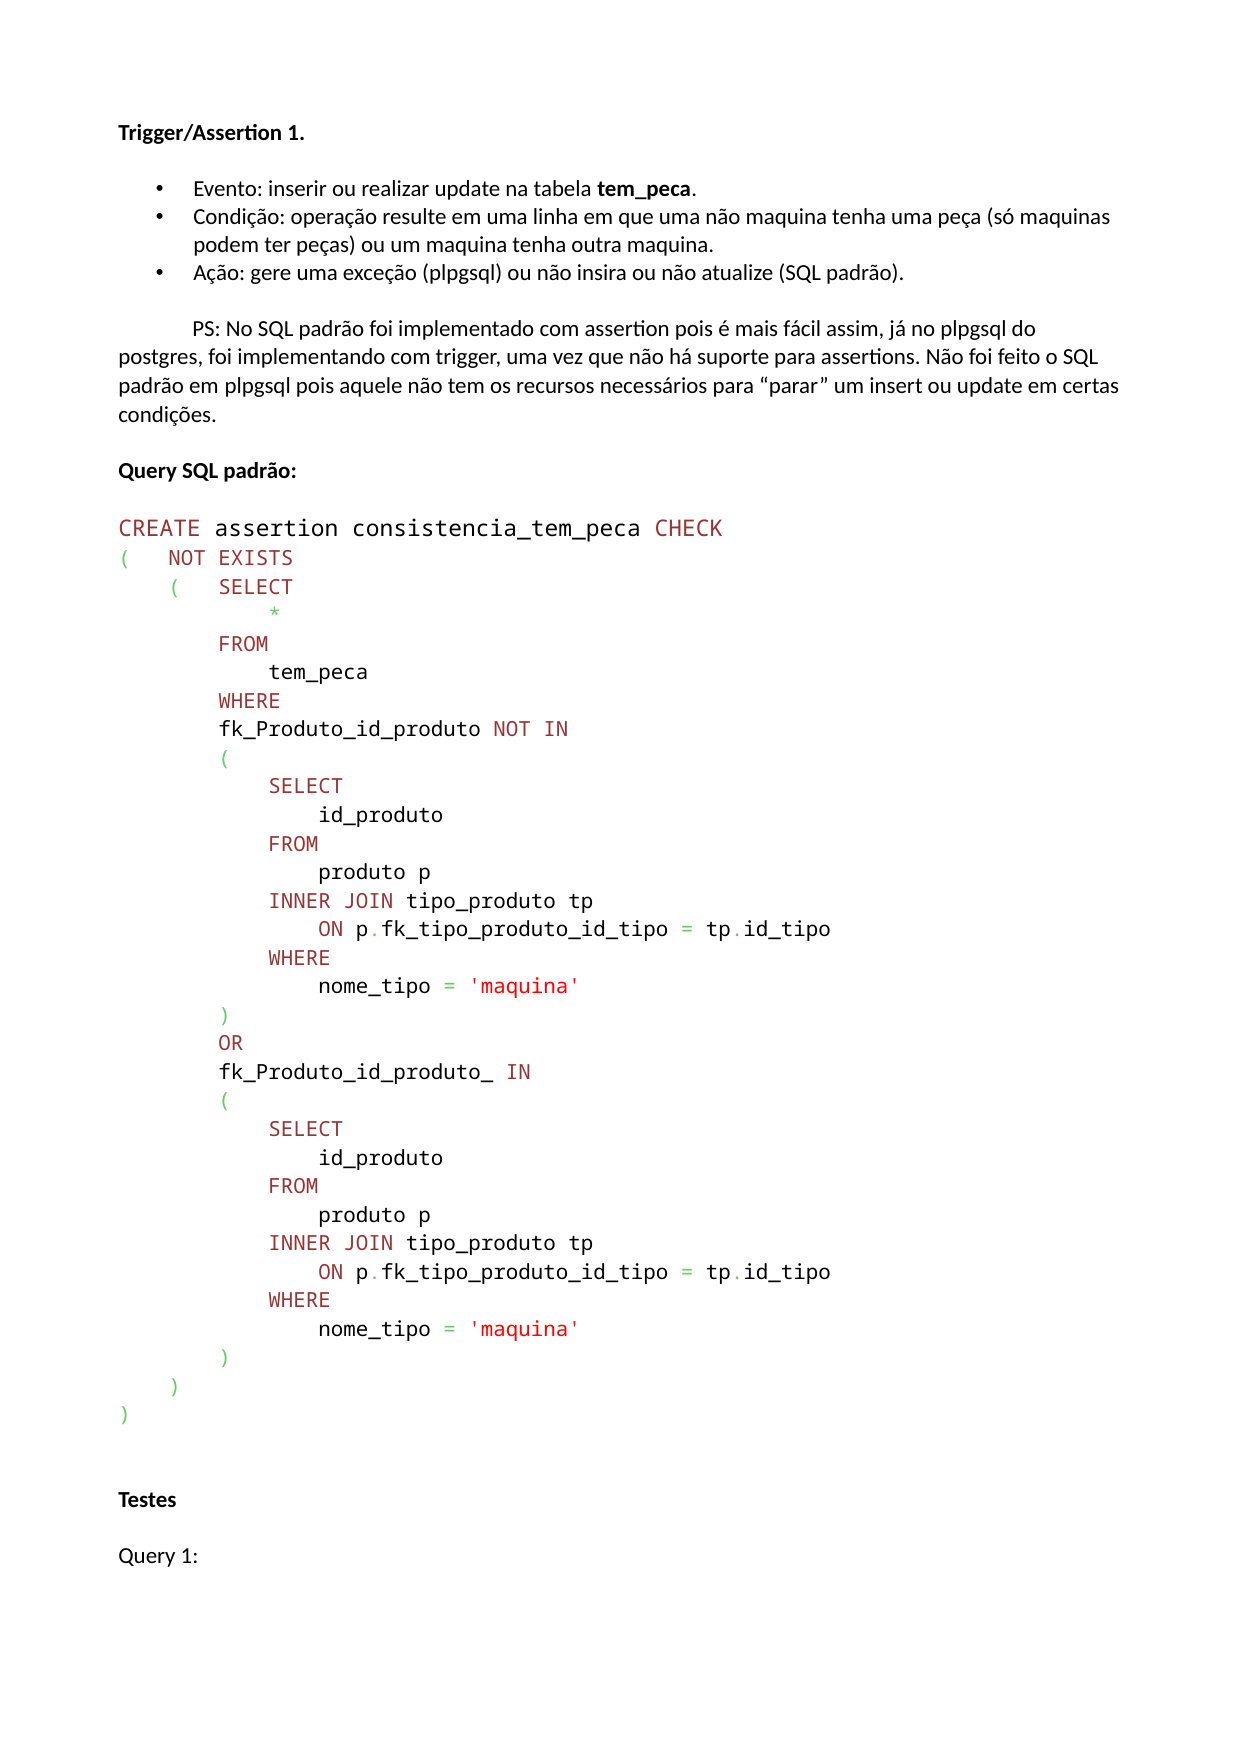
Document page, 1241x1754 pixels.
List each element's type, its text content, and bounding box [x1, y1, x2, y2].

text ( [118, 743, 1122, 772]
text nome_tipo = 'maquina' [118, 971, 1122, 1000]
text ON p.fk_tipo_produto_id_tipo = tp.id_tipo [118, 1257, 1122, 1285]
text fk_Produto_id_produto_ IN [118, 1057, 1122, 1086]
text WHERE [118, 943, 1122, 971]
text PS: No SQL padrão foi implementado com assertion pois é mais fácil assim, já no plpgsql do postgres, foi implementando com trigger, uma vez que não há suporte para assertions. Não foi feito o SQL padrão em plpgsql pois aquele não tem os recursos necessários para “parar” um insert ou update em certas condições. [118, 314, 1122, 428]
text FROM [118, 829, 1122, 857]
text ( NOT EXISTS [118, 543, 1122, 572]
list Condição: operação resulte em uma linha em que uma não maquina tenha uma peça (só maquinas podem ter peças) ou um maquina tenha outra maquina. [156, 202, 1122, 258]
text tem_peca [118, 657, 1122, 686]
text fk_Produto_id_produto NOT IN [118, 714, 1122, 743]
text WHERE [118, 686, 1122, 714]
text FROM [118, 629, 1122, 657]
text id_produto [118, 1143, 1122, 1171]
text Query SQL padrão: [118, 456, 1122, 484]
text Query 1: [118, 1542, 1122, 1569]
text ( SELECT [118, 572, 1122, 600]
text SELECT [118, 772, 1122, 800]
text ON p.fk_tipo_produto_id_tipo = tp.id_tipo [118, 914, 1122, 943]
text ( [118, 1086, 1122, 1114]
text SELECT [118, 1114, 1122, 1143]
text ) [118, 1000, 1122, 1028]
text Trigger/Assertion 1. [118, 118, 1122, 146]
text INNER JOIN tipo_produto tp [118, 886, 1122, 914]
list Ação: gere uma exceção (plpgsql) ou não insira ou não atualize (SQL padrão). [156, 258, 1122, 286]
text ) [118, 1342, 1122, 1371]
text INNER JOIN tipo_produto tp [118, 1228, 1122, 1257]
text WHERE [118, 1285, 1122, 1314]
text nome_tipo = 'maquina' [118, 1314, 1122, 1342]
list Evento: inserir ou realizar update na tabela tem_peca. [156, 174, 1122, 202]
text OR [118, 1028, 1122, 1057]
text id_produto [118, 800, 1122, 829]
text Testes [118, 1486, 1122, 1513]
text ) [118, 1399, 1122, 1428]
text produto p [118, 1200, 1122, 1228]
text produto p [118, 857, 1122, 886]
text CREATE assertion consistencia_tem_peca CHECK [118, 512, 1122, 543]
text FROM [118, 1171, 1122, 1200]
text * [118, 600, 1122, 629]
text ) [118, 1371, 1122, 1399]
